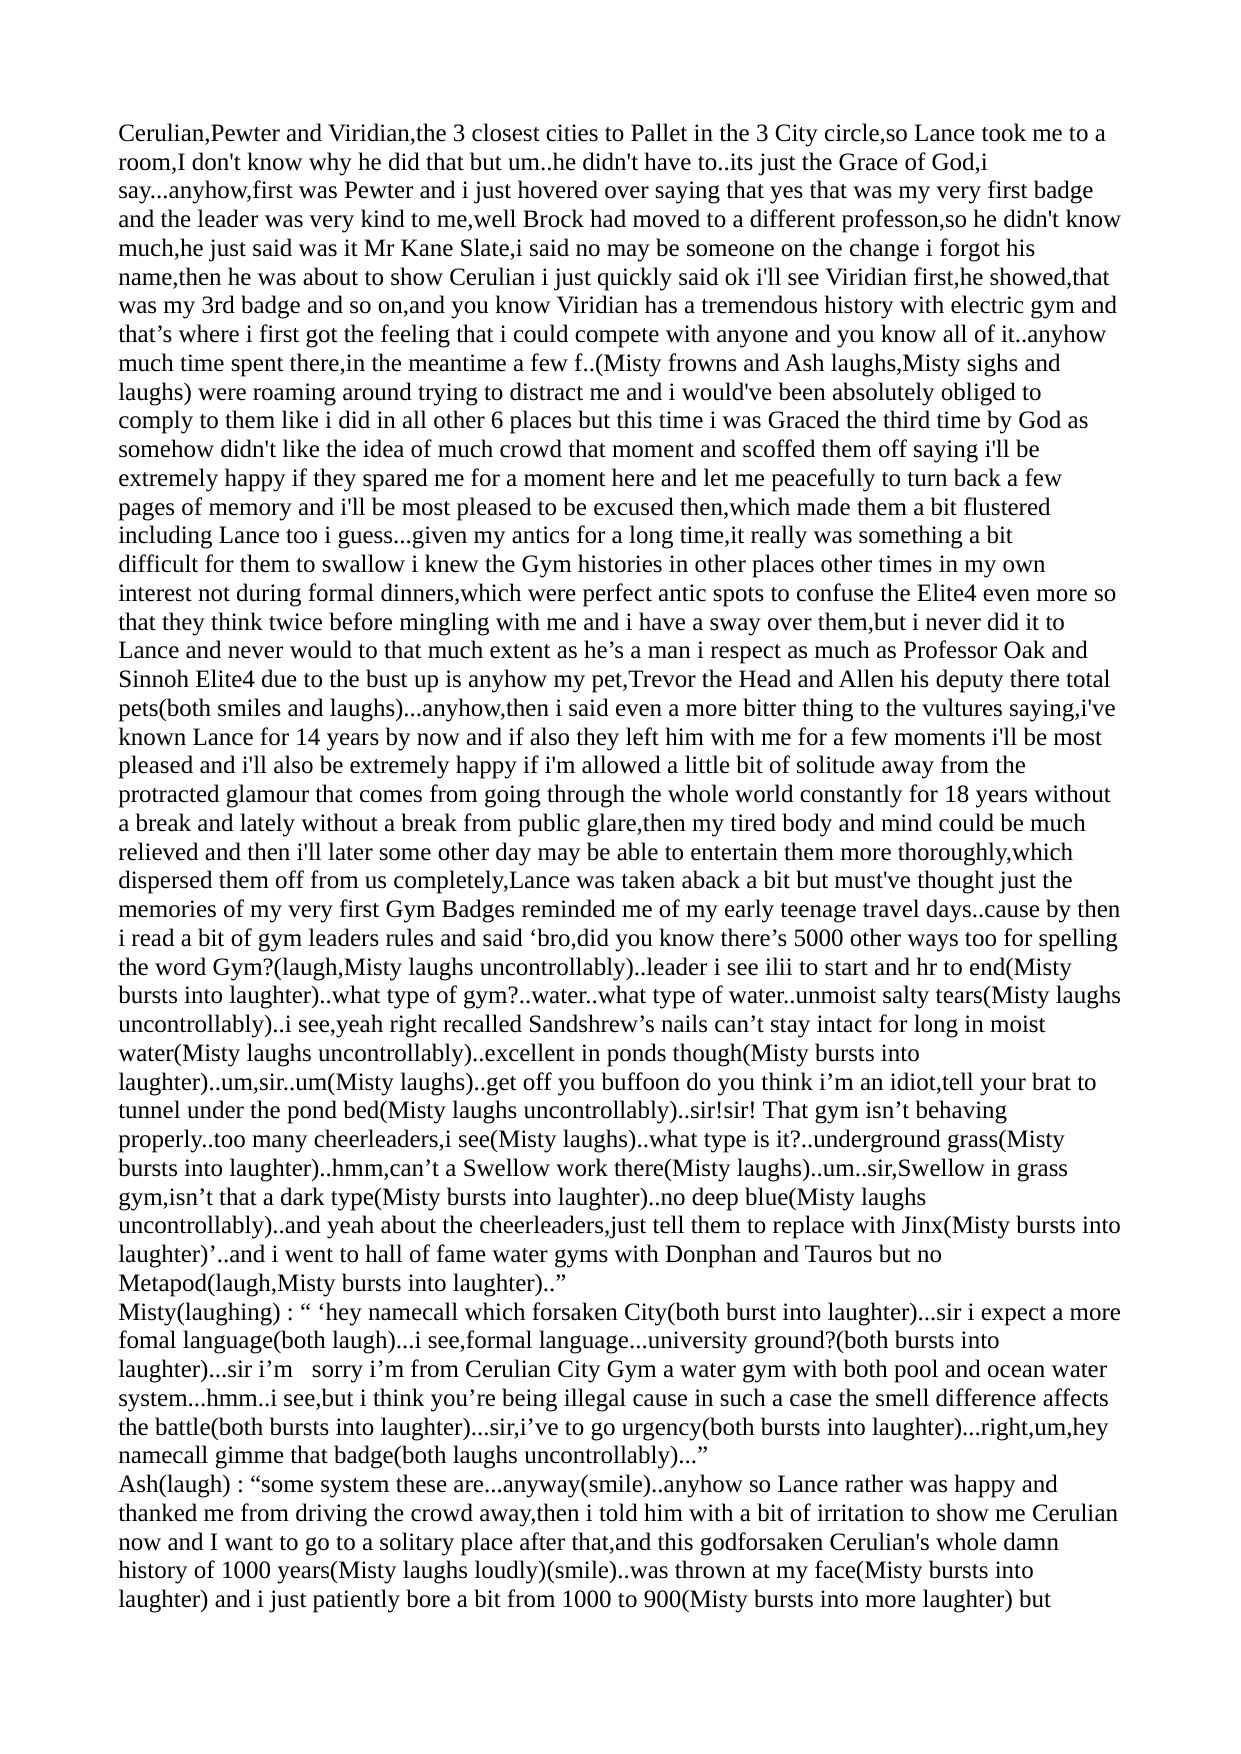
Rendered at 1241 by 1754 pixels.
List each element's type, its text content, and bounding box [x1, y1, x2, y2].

text difficult for them to swallow i knew the Gym histories in other places other times in my own interest not during formal dinners,which were perfect antic spots to confuse the Elite4 even more so that they think twice before mingling with me and i have a sway over them,but i never did it to Lance and never would to that much extent as he’s a man i respect as much as Professor Oak and Sinnoh Elite4 due to the bust up is anyhow my pet,Trevor the Head and Allen his deputy there total pets(both smiles and laughs)...anyhow,then i said even a more bitter thing to the vultures saying,i've [118, 549, 1122, 722]
text known Lance for 14 years by now and if also they left him with me for a few moments i'll be most pleased and i'll also be extremely happy if i'm allowed a little bit of solitude away from the protracted glamour that comes from going through the whole world constantly for 18 years without a break and lately without a break from public glare,then my tired body and mind could be much [118, 722, 1122, 837]
text Misty(laughing) : “ ‘hey namecall which forsaken City(both burst into laughter)...sir i expect a more fomal language(both laugh)...i see,formal language...university ground?(both bursts into laughter)...sir i’m sorry i’m from Cerulian City Gym a water gym with both pool and ocean water system...hmm..i see,but i think you’re being illegal cause in such a case the smell difference affects the battle(both bursts into laughter)...sir,i’ve to go urgency(both bursts into laughter)...right,um,hey namecall gimme that badge(both laughs uncontrollably)...” [118, 1297, 1122, 1469]
text Cerulian,Pewter and Viridian,the 3 closest cities to Pallet in the 3 City circle,so Lance took me to a room,I don't know why he did that but um..he didn't have to..its just the Grace of God,i say...anyhow,first was Pewter and i just hovered over saying that yes that was my very first badge and the leader was very kind to me,well Brock had moved to a different professon,so he didn't know much,he just said was it Mr Kane Slate,i said no may be someone on the change i forgot his name,then he was about to show Cerulian i just quickly said ok i'll see Viridian first,he showed,that was my 3rd badge and so on,and you know Viridian has a tremendous history with electric gym and that’s where i first got the feeling that i could compete with anyone and you know all of it..anyhow much time spent there,in the meantime a few f..(Misty frowns and Ash laughs,Misty sighs and laughs) were roaming around trying to distract me and i would've been absolutely obliged to comply to them like i did in all other 6 places but this time i was Graced the third time by God as somehow didn't like the idea of much crowd that moment and scoffed them off saying i'll be extremely happy if they spared me for a moment here and let me peacefully to turn back a few pages of memory and i'll be most pleased to be excused then,which made them a bit flustered including Lance too i guess...given my antics for a long time,it really was something a bit [118, 118, 1122, 549]
text relieved and then i'll later some other day may be able to entertain them more thoroughly,which dispersed them off from us completely,Lance was taken aback a bit but must've thought just the memories of my very first Gym Badges reminded me of my early teenage travel days..cause by then i read a bit of gym leaders rules and said ‘bro,did you know there’s 5000 other ways too for spelling the word Gym?(laugh,Misty laughs uncontrollably)..leader i see ilii to start and hr to end(Misty bursts into laughter)..what type of gym?..water..what type of water..unmoist salty tears(Misty laughs uncontrollably)..i see,yeah right recalled Sandshrew’s nails can’t stay intact for long in moist water(Misty laughs uncontrollably)..excellent in ponds though(Misty bursts into laughter)..um,sir..um(Misty laughs)..get off you buffoon do you think i’m an idiot,tell your brat to tunnel under the pond bed(Misty laughs uncontrollably)..sir!sir! That gym isn’t behaving properly..too many cheerleaders,i see(Misty laughs)..what type is it?..underground grass(Misty bursts into laughter)..hmm,can’t a Swellow work there(Misty laughs)..um..sir,Swellow in grass gym,isn’t that a dark type(Misty bursts into laughter)..no deep blue(Misty laughs uncontrollably)..and yeah about the cheerleaders,just tell them to replace with Jinx(Misty bursts into laughter)’..and i went to hall of fame water gyms with Donphan and Tauros but no Metapod(laugh,Misty bursts into laughter)..” [118, 837, 1122, 1297]
text Ash(laugh) : “some system these are...anyway(smile)..anyhow so Lance rather was happy and thanked me from driving the crowd away,then i told him with a bit of irritation to show me Cerulian now and I want to go to a solitary place after that,and this godforsaken Cerulian's whole damn history of 1000 years(Misty laughs loudly)(smile)..was thrown at my face(Misty bursts into laughter) and i just patiently bore a bit from 1000 to 900(Misty bursts into more laughter) but [118, 1469, 1122, 1613]
